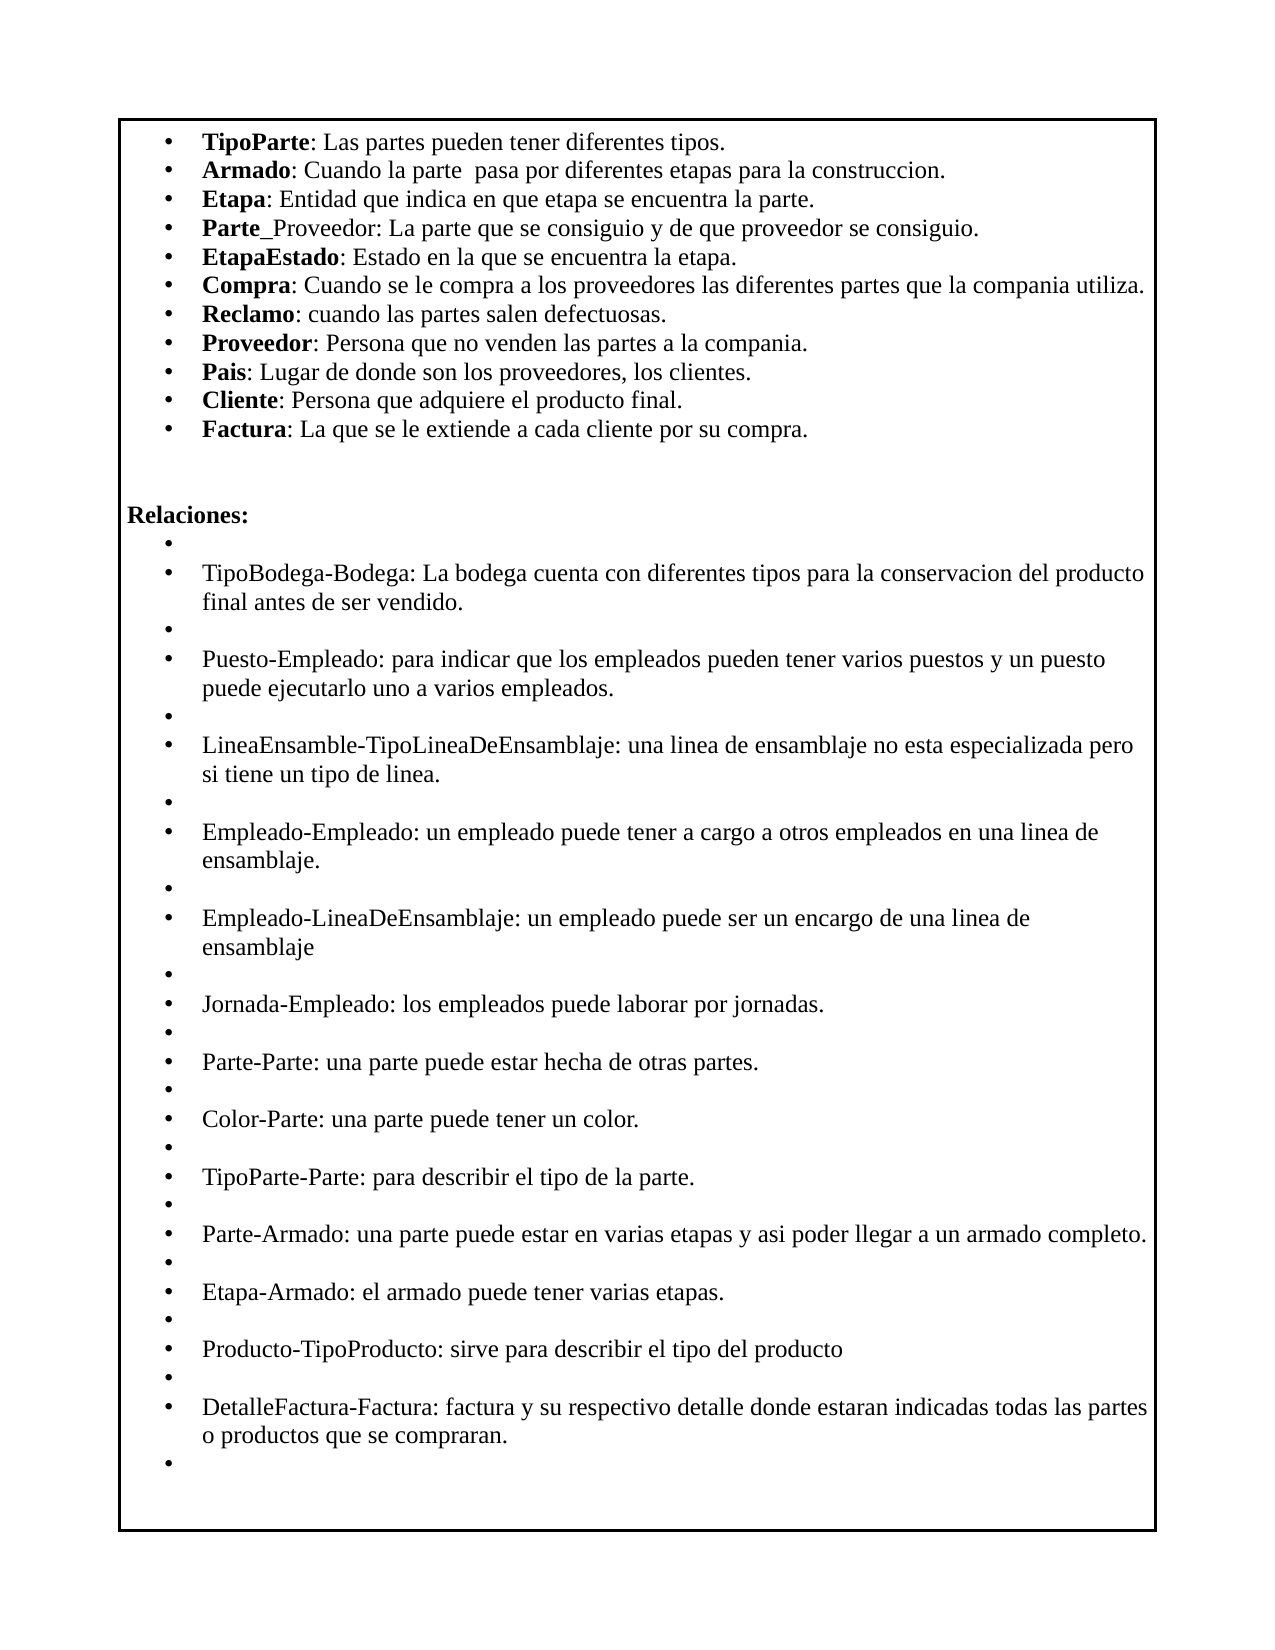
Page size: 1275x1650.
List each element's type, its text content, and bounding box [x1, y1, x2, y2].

list Cliente: Persona que adquiere el producto final. [164, 386, 1148, 414]
list Pais: Lugar de donde son los proveedores, los clientes. [164, 357, 1148, 386]
list TipoParte: Las partes pueden tener diferentes tipos. [164, 127, 1148, 156]
list Armado: Cuando la parte pasa por diferentes etapas para la construccion. [164, 156, 1148, 184]
list Etapa-Armado: el armado puede tener varias etapas. [164, 1277, 1148, 1306]
list LineaEnsamble-TipoLineaDeEnsamblaje: una linea de ensamblaje no esta especializada pero si tiene un tipo de linea. [164, 731, 1148, 788]
list Reclamo: cuando las partes salen defectuosas. [164, 299, 1148, 328]
list Parte-Armado: una parte puede estar en varias etapas y asi poder llegar a un armado completo. [164, 1219, 1148, 1248]
list Factura: La que se le extiende a cada cliente por su compra. [164, 414, 1148, 443]
list Color-Parte: una parte puede tener un color. [164, 1104, 1148, 1133]
list Etapa: Entidad que indica en que etapa se encuentra la parte. [164, 184, 1148, 213]
list DetalleFactura-Factura: factura y su respectivo detalle donde estaran indicadas todas las partes o productos que se compraran. [164, 1392, 1148, 1449]
list Parte-Parte: una parte puede estar hecha de otras partes. [164, 1047, 1148, 1076]
list TipoParte-Parte: para describir el tipo de la parte. [164, 1162, 1148, 1191]
list Jornada-Empleado: los empleados puede laborar por jornadas. [164, 989, 1148, 1018]
text Relaciones: [127, 501, 1148, 529]
list Parte_Proveedor: La parte que se consiguio y de que proveedor se consiguio. [164, 213, 1148, 242]
list Producto-TipoProducto: sirve para describir el tipo del producto [164, 1334, 1148, 1363]
list Empleado-LineaDeEnsamblaje: un empleado puede ser un encargo de una linea de ensamblaje [164, 903, 1148, 961]
list EtapaEstado: Estado en la que se encuentra la etapa. [164, 242, 1148, 271]
list Puesto-Empleado: para indicar que los empleados pueden tener varios puestos y un puesto puede ejecutarlo uno a varios empleados. [164, 644, 1148, 702]
list TipoBodega-Bodega: La bodega cuenta con diferentes tipos para la conservacion del producto final antes de ser vendido. [164, 558, 1148, 616]
list Empleado-Empleado: un empleado puede tener a cargo a otros empleados en una linea de ensamblaje. [164, 817, 1148, 874]
list Proveedor: Persona que no venden las partes a la compania. [164, 328, 1148, 357]
list Compra: Cuando se le compra a los proveedores las diferentes partes que la compania utiliza. [164, 271, 1148, 299]
